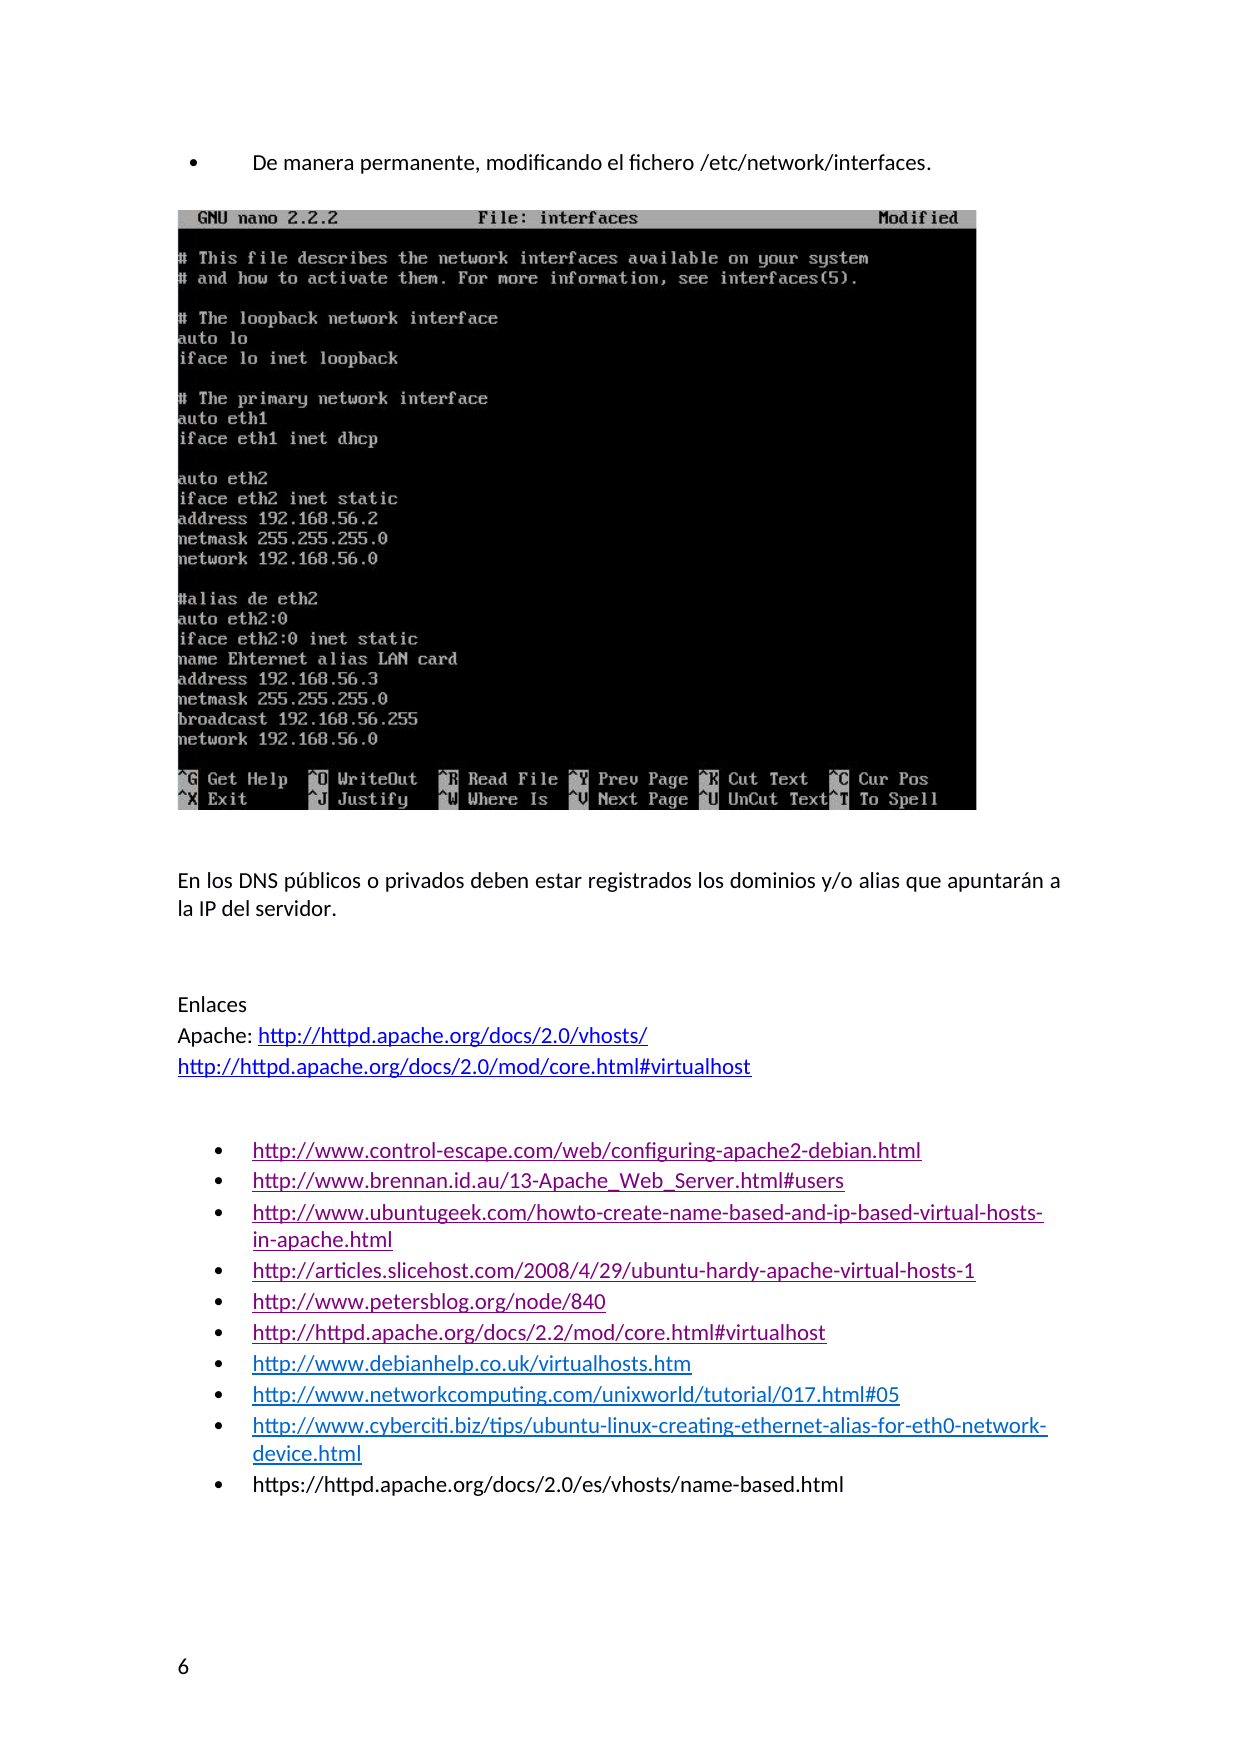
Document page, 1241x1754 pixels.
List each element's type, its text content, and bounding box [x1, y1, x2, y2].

text Apache: http://httpd.apache.org/docs/2.0/vhosts/ [177, 1021, 1063, 1049]
list http://www.cyberciti.biz/tips/ubuntu-linux-creating-ethernet-alias-for-eth0-network-device.html [215, 1411, 1063, 1467]
list http://articles.slicehost.com/2008/4/29/ubuntu-hardy-apache-virtual-hosts-1 [215, 1257, 1063, 1284]
picture [177, 210, 977, 810]
list http://www.ubuntugeek.com/howto-create-name-based-and-ip-based-virtual-hosts-in-apache.html [215, 1198, 1063, 1254]
list http://www.debianhelp.co.uk/virtualhosts.htm [215, 1349, 1063, 1377]
text En los DNS públicos o privados deben estar registrados los dominios y/o alias que apuntarán a la IP del servidor. [177, 866, 1063, 922]
list http://www.brennan.id.au/13-Apache_Web_Server.html#users [215, 1167, 1063, 1195]
list http://www.petersblog.org/node/840 [215, 1287, 1063, 1316]
text Enlaces [177, 990, 1063, 1018]
table_header [176, 925, 1038, 956]
list http://httpd.apache.org/docs/2.2/mod/core.html#virtualhost [215, 1318, 1063, 1346]
list De manera permanente, modificando el fichero /etc/network/interfaces. [190, 148, 1063, 176]
list http://www.control-escape.com/web/configuring-apache2-debian.html [215, 1136, 1063, 1164]
list http://www.networkcomputing.com/unixworld/tutorial/017.html#05 [215, 1380, 1063, 1408]
list https://httpd.apache.org/docs/2.0/es/vhosts/name-based.html [215, 1470, 1063, 1498]
text http://httpd.apache.org/docs/2.0/mod/core.html#virtualhost [177, 1052, 1063, 1080]
